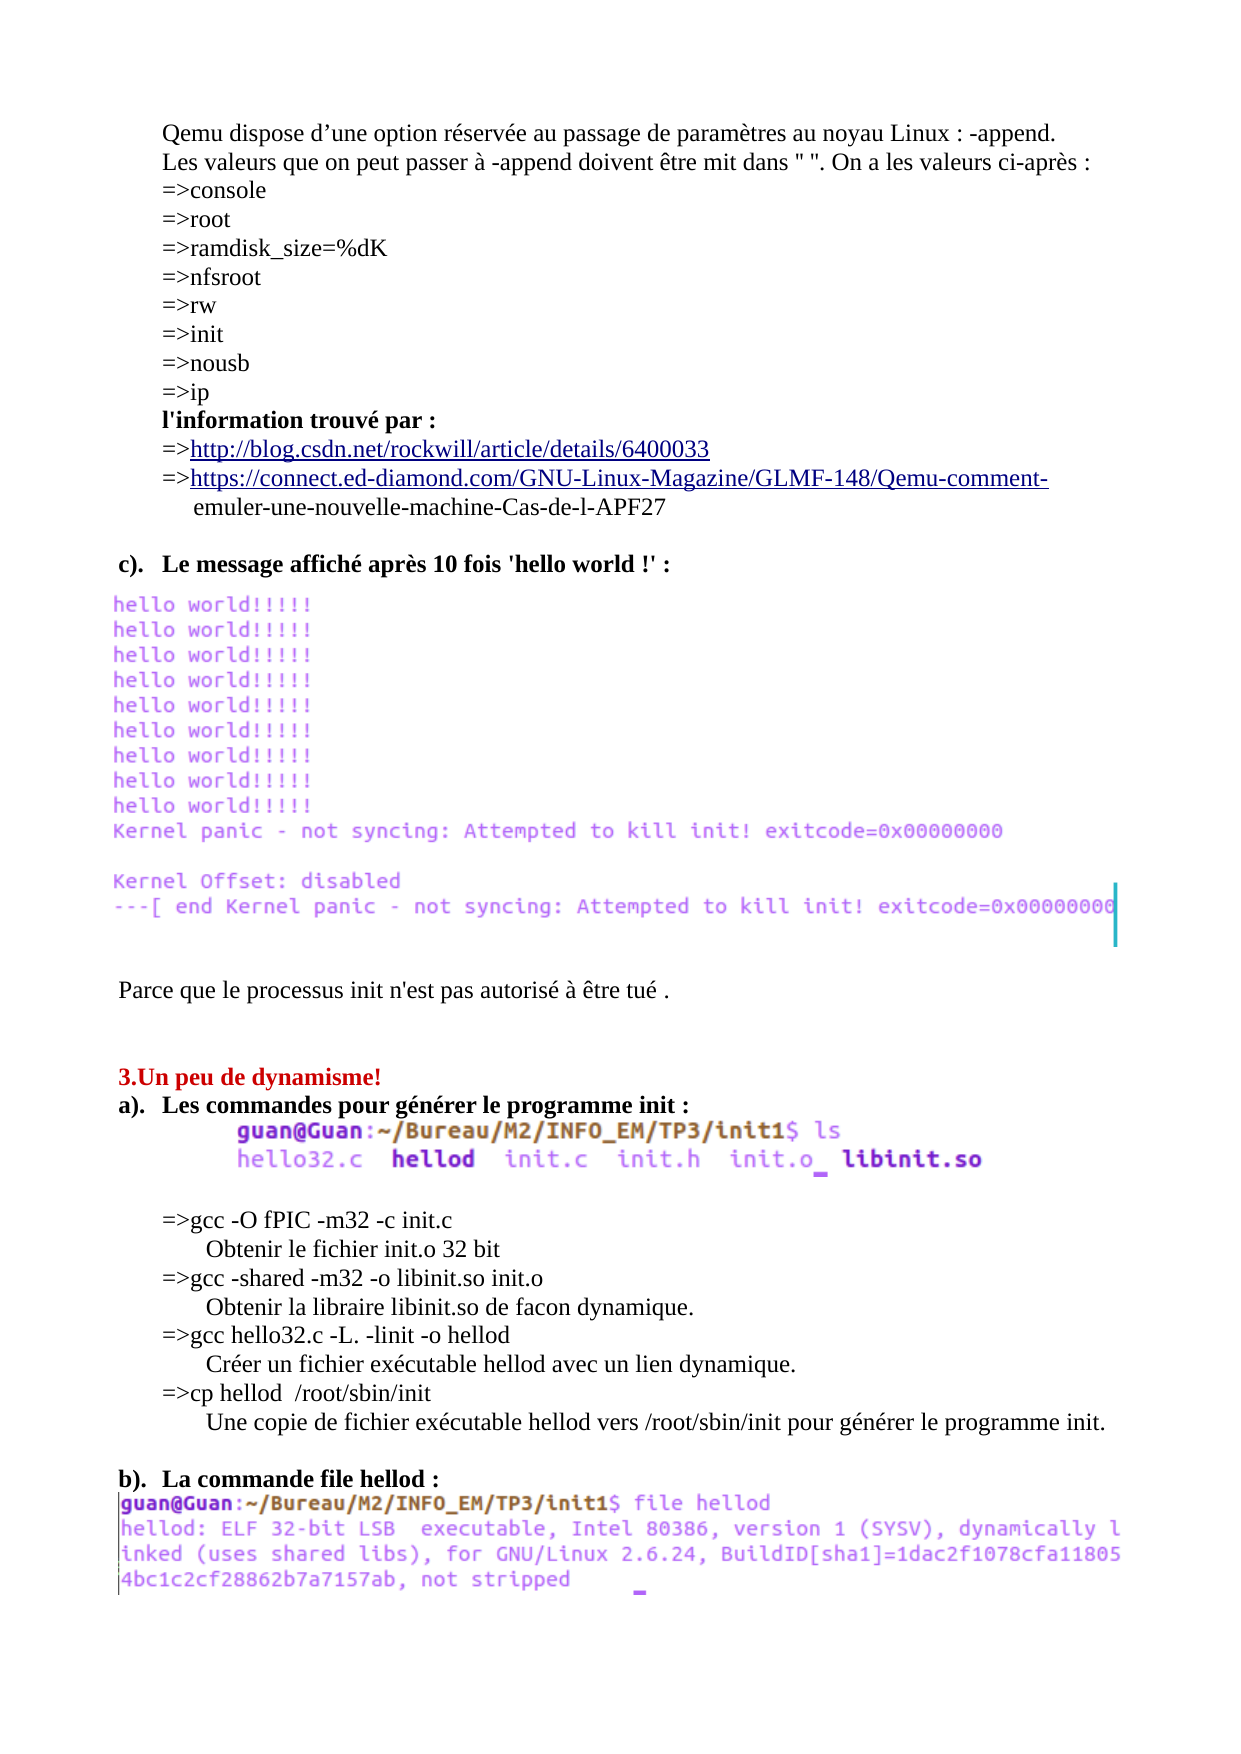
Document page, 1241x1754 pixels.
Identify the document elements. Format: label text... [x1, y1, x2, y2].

text =>rw [118, 291, 1122, 319]
text Qemu dispose d’une option réservée au passage de paramètres au noyau Linux : -append. [118, 118, 1122, 147]
text =>gcc hello32.c -L. -linit -o hellod [118, 1320, 1122, 1349]
text =>console [118, 176, 1122, 204]
text =>init [118, 319, 1122, 348]
text =>nfsroot [118, 262, 1122, 291]
text Créer un fichier exécutable hellod avec un lien dynamique. [118, 1349, 1122, 1378]
text =>nousb [118, 348, 1122, 377]
text Parce que le processus init n'est pas autorisé à être tué . [118, 975, 1122, 1004]
text =>ramdisk_size=%dK [118, 233, 1122, 262]
text =>cp hellod /root/sbin/init [118, 1378, 1122, 1407]
picture [113, 591, 1118, 947]
text l'information trouvé par : [118, 406, 1122, 434]
text =>https://connect.ed-diamond.com/GNU-Linux-Magazine/GLMF-148/Qemu-comment- emuler-une-nouvelle-machine-Cas-de-l-APF27 [118, 463, 1122, 521]
text b). La commande file hellod : [118, 1464, 1122, 1492]
text =>http://blog.csdn.net/rockwill/article/details/6400033 [118, 434, 1122, 463]
text Les valeurs que on peut passer à -append doivent être mit dans '' ''. On a les valeurs ci-après : [118, 147, 1122, 176]
text Une copie de fichier exécutable hellod vers /root/sbin/init pour générer le programme init. [118, 1407, 1122, 1435]
text a). Les commandes pour générer le programme init : [118, 1090, 1122, 1119]
picture [237, 1119, 1003, 1177]
text c). Le message affiché après 10 fois 'hello world !' : [118, 549, 1122, 578]
picture [118, 1492, 1123, 1595]
text Obtenir la libraire libinit.so de facon dynamique. [118, 1292, 1122, 1320]
text =>root [118, 204, 1122, 233]
text =>gcc -O fPIC -m32 -c init.c [118, 1205, 1122, 1234]
text =>ip [118, 377, 1122, 406]
text =>gcc -shared -m32 -o libinit.so init.o [118, 1263, 1122, 1292]
text Obtenir le fichier init.o 32 bit [118, 1234, 1122, 1263]
text 3.Un peu de dynamisme! [118, 1062, 1122, 1090]
